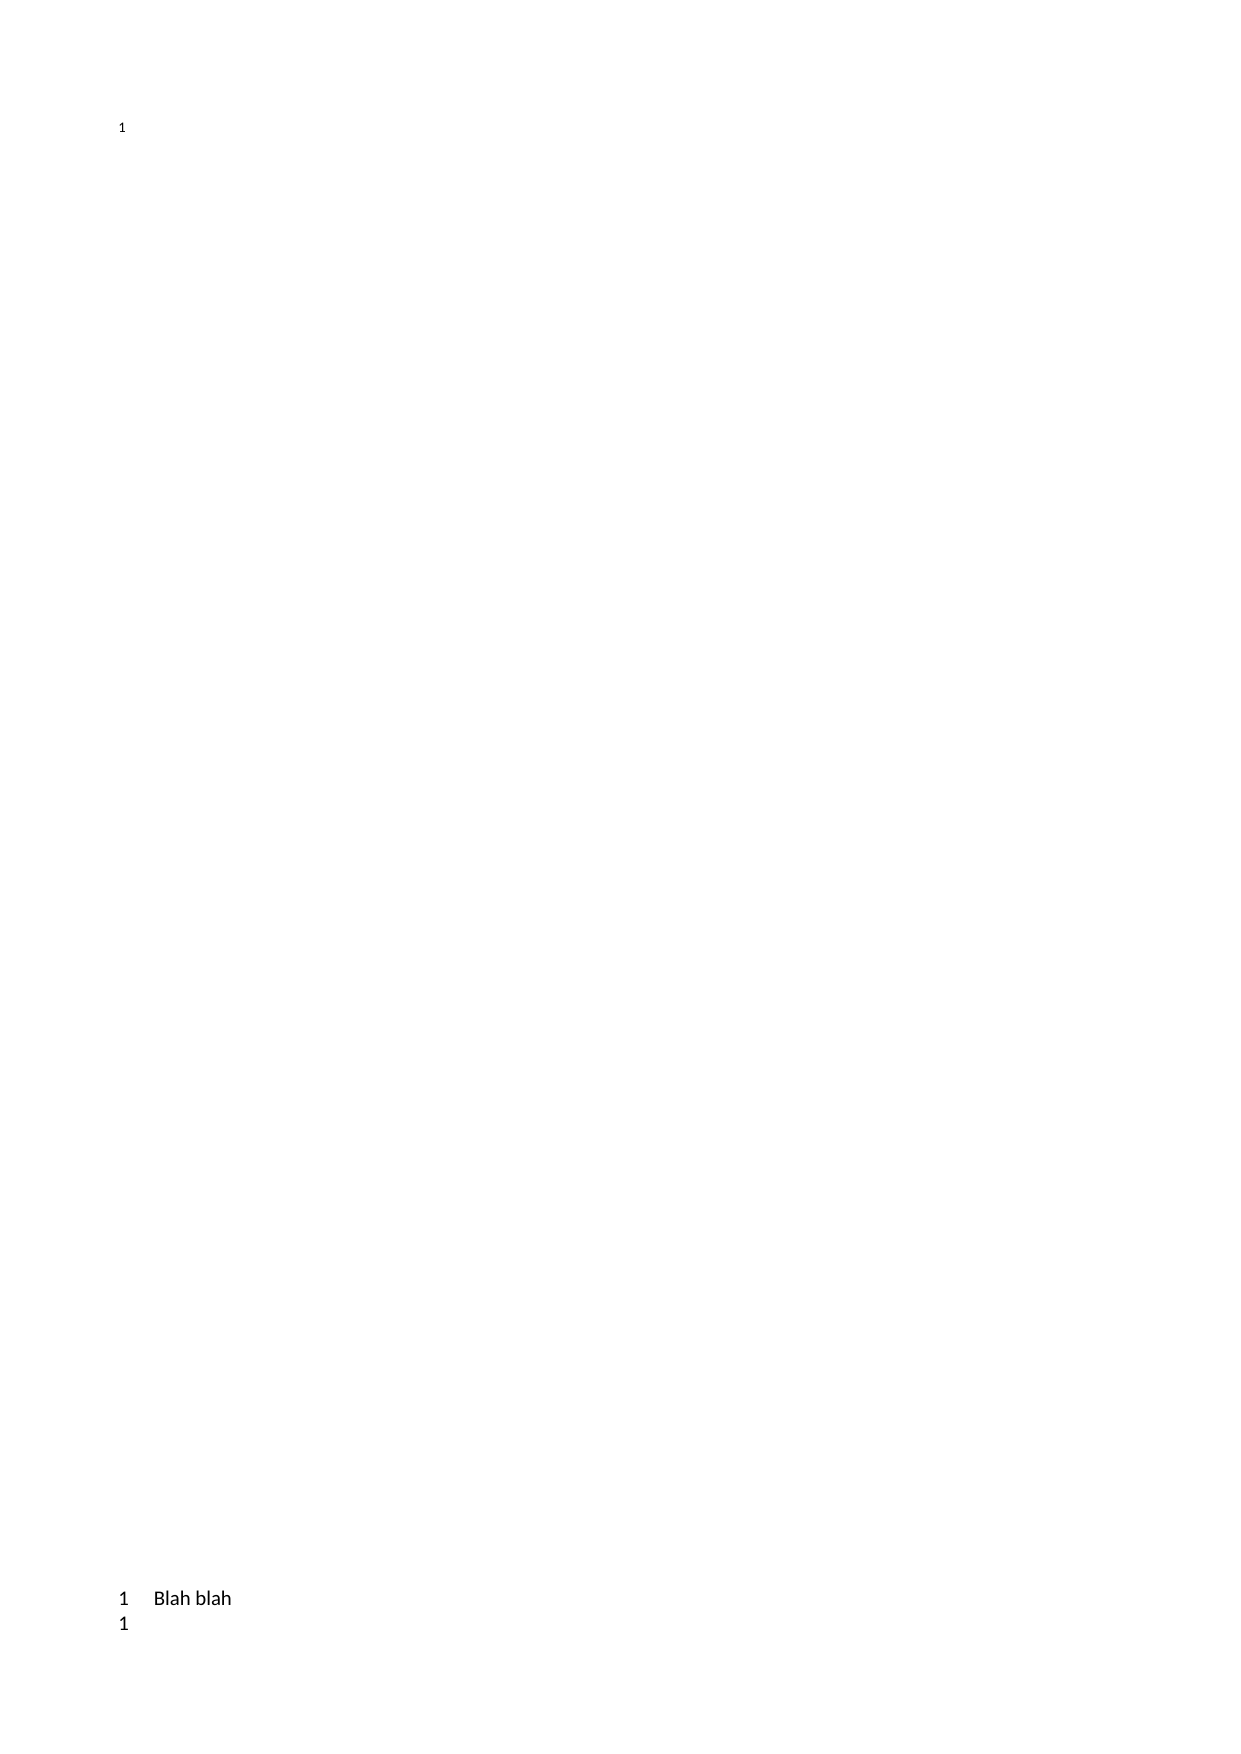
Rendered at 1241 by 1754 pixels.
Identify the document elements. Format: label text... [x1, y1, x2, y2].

text Blah blah [118, 1585, 1122, 1610]
text 1 [118, 1610, 1122, 1636]
